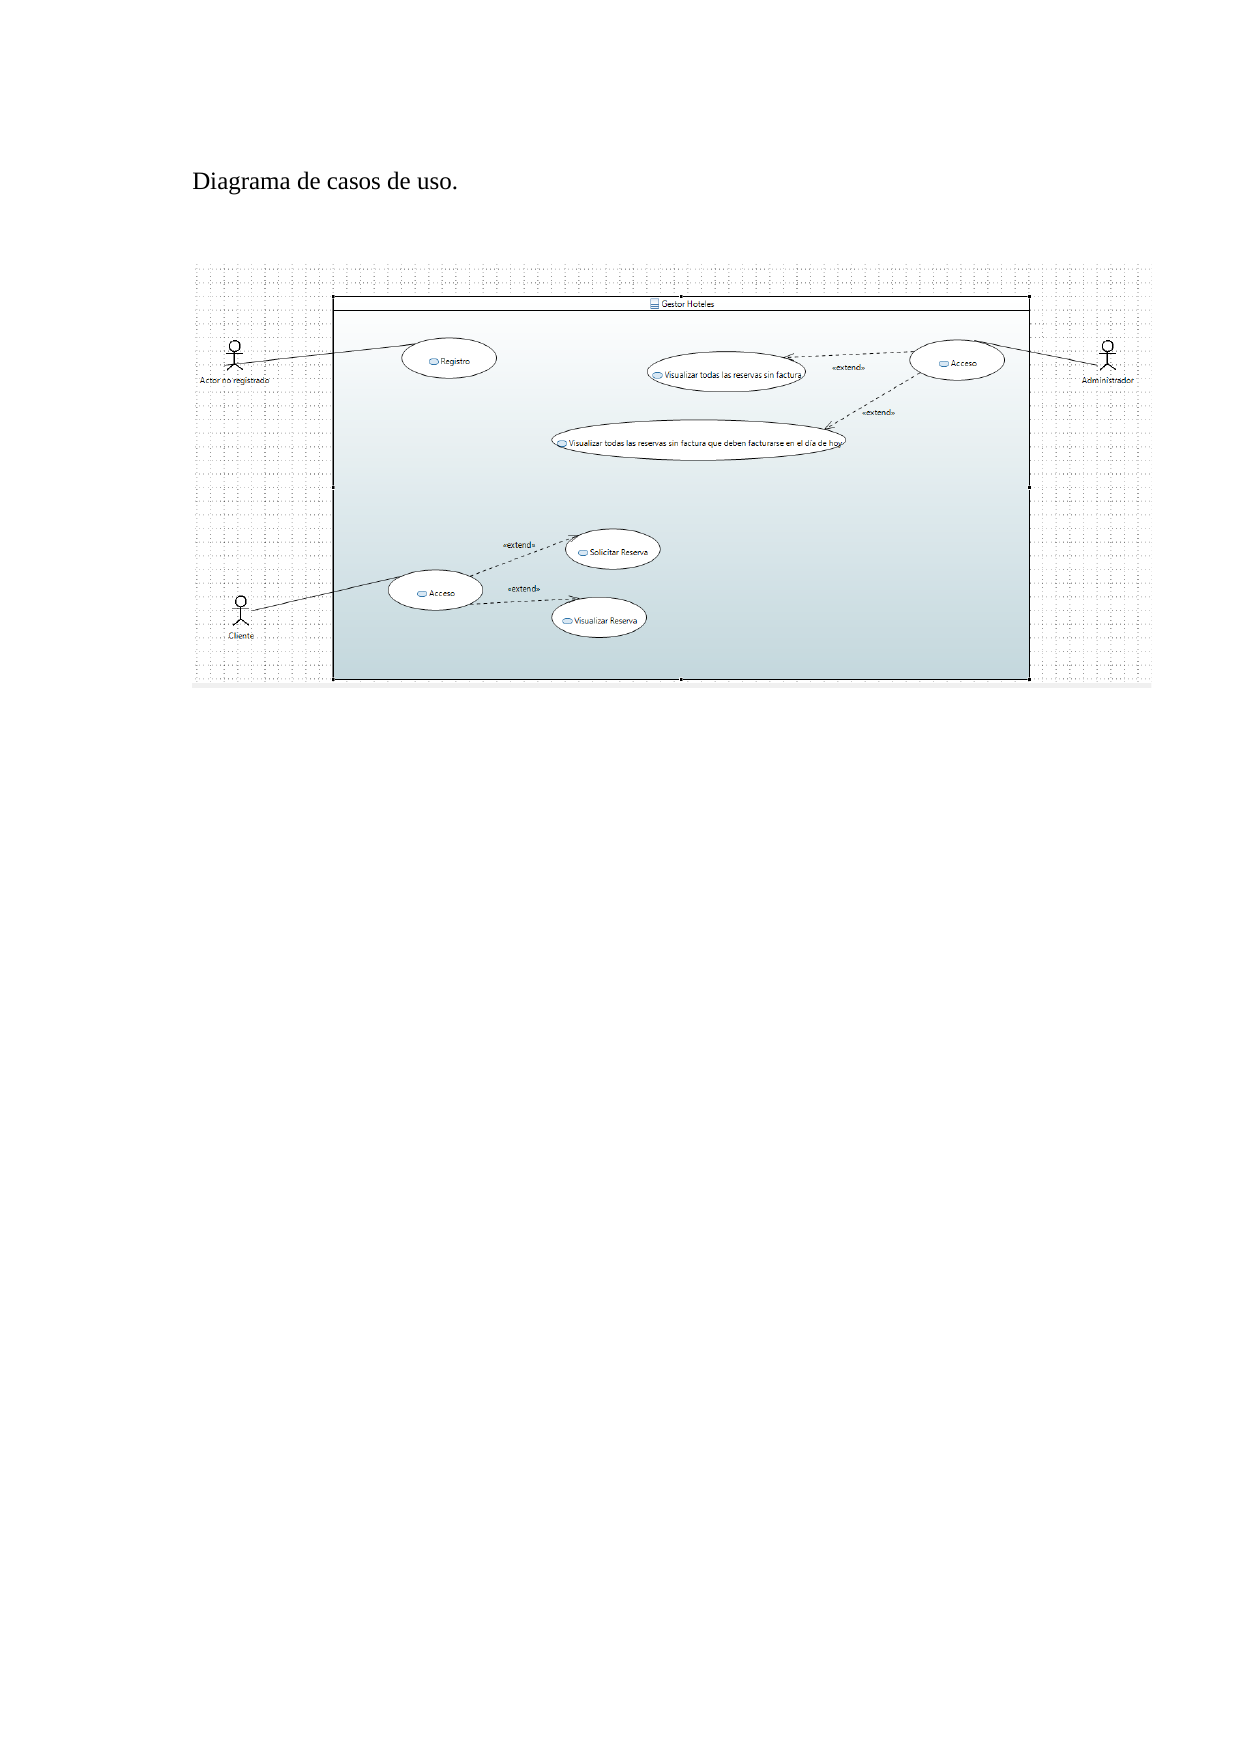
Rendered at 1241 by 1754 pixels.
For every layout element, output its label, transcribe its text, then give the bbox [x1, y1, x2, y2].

list Diagrama de casos de uso. [162, 166, 1122, 194]
picture [192, 261, 1152, 688]
